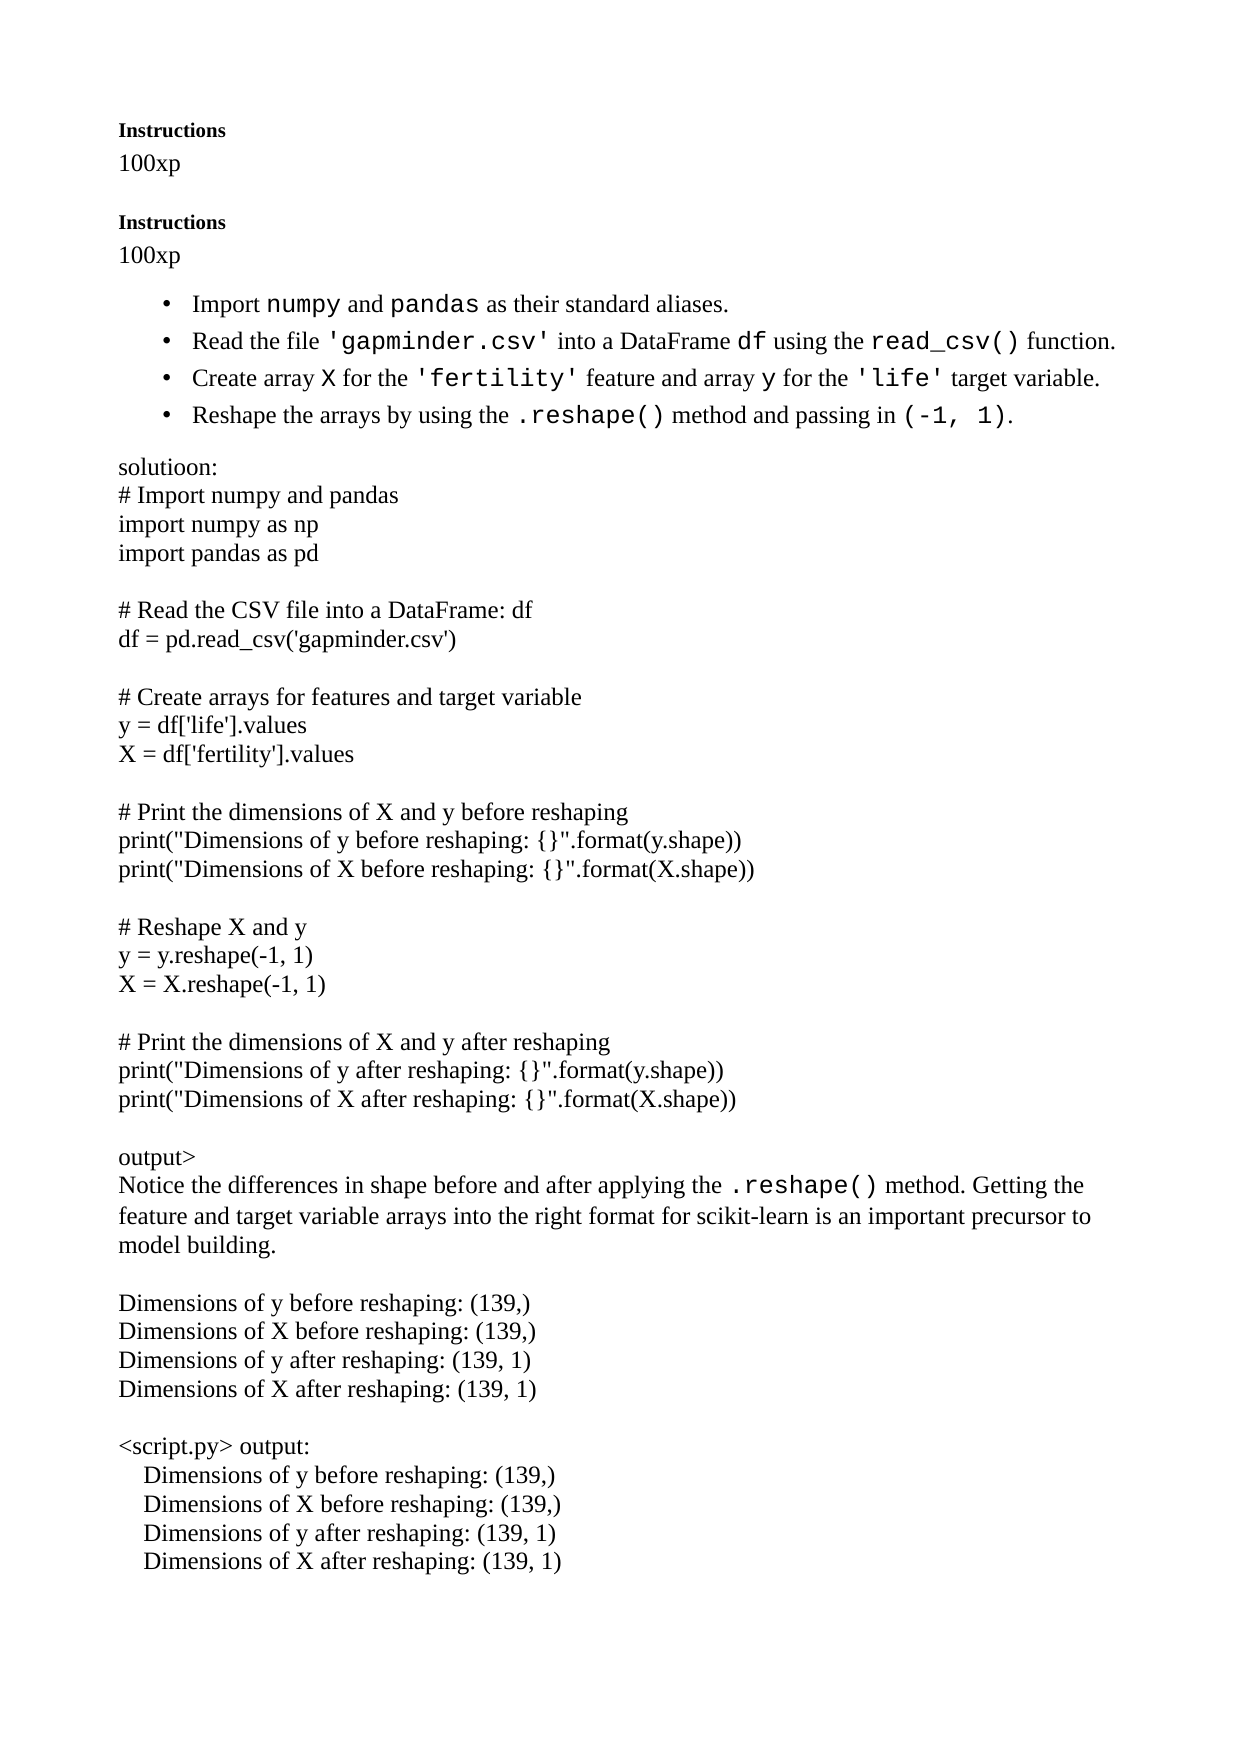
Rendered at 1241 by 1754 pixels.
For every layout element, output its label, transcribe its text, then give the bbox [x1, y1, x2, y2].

subtitle Instructions [118, 118, 1122, 142]
text Notice the differences in shape before and after applying the .reshape() method. Getting the feature and target variable arrays into the right format for scikit-learn is an important precursor to model building. [118, 1171, 1122, 1259]
list Read the file 'gapminder.csv' into a DataFrame df using the read_csv() function. [162, 326, 1122, 357]
text import numpy as np [118, 509, 1122, 538]
text Dimensions of y after reshaping: (139, 1) [118, 1518, 1122, 1546]
list Reshape the arrays by using the .reshape() method and passing in (-1, 1). [162, 400, 1122, 431]
text Dimensions of X before reshaping: (139,) [118, 1316, 1122, 1345]
text print("Dimensions of X before reshaping: {}".format(X.shape)) [118, 854, 1122, 883]
text Dimensions of X after reshaping: (139, 1) [118, 1546, 1122, 1575]
text Dimensions of y after reshaping: (139, 1) [118, 1345, 1122, 1374]
text import pandas as pd [118, 538, 1122, 567]
list Import numpy and pandas as their standard aliases. [162, 289, 1122, 320]
text df = pd.read_csv('gapminder.csv') [118, 624, 1122, 653]
text output> [118, 1142, 1122, 1171]
text print("Dimensions of y before reshaping: {}".format(y.shape)) [118, 826, 1122, 854]
text print("Dimensions of X after reshaping: {}".format(X.shape)) [118, 1084, 1122, 1113]
text # Print the dimensions of X and y after reshaping [118, 1027, 1122, 1056]
text # Reshape X and y [118, 912, 1122, 941]
text X = df['fertility'].values [118, 739, 1122, 768]
text 100xp [118, 148, 1122, 177]
text # Import numpy and pandas [118, 481, 1122, 509]
text y = y.reshape(-1, 1) [118, 941, 1122, 969]
text Dimensions of y before reshaping: (139,) [118, 1288, 1122, 1316]
text X = X.reshape(-1, 1) [118, 969, 1122, 998]
text solutioon: [118, 452, 1122, 481]
text # Read the CSV file into a DataFrame: df [118, 596, 1122, 624]
text 100xp [118, 240, 1122, 269]
subtitle Instructions [118, 210, 1122, 234]
text Dimensions of X after reshaping: (139, 1) [118, 1374, 1122, 1403]
text # Print the dimensions of X and y before reshaping [118, 797, 1122, 826]
text print("Dimensions of y after reshaping: {}".format(y.shape)) [118, 1056, 1122, 1084]
text Dimensions of X before reshaping: (139,) [118, 1489, 1122, 1518]
text Dimensions of y before reshaping: (139,) [118, 1460, 1122, 1489]
list Create array X for the 'fertility' feature and array y for the 'life' target variable. [162, 363, 1122, 394]
text y = df['life'].values [118, 711, 1122, 739]
text # Create arrays for features and target variable [118, 682, 1122, 711]
text <script.py> output: [118, 1431, 1122, 1460]
